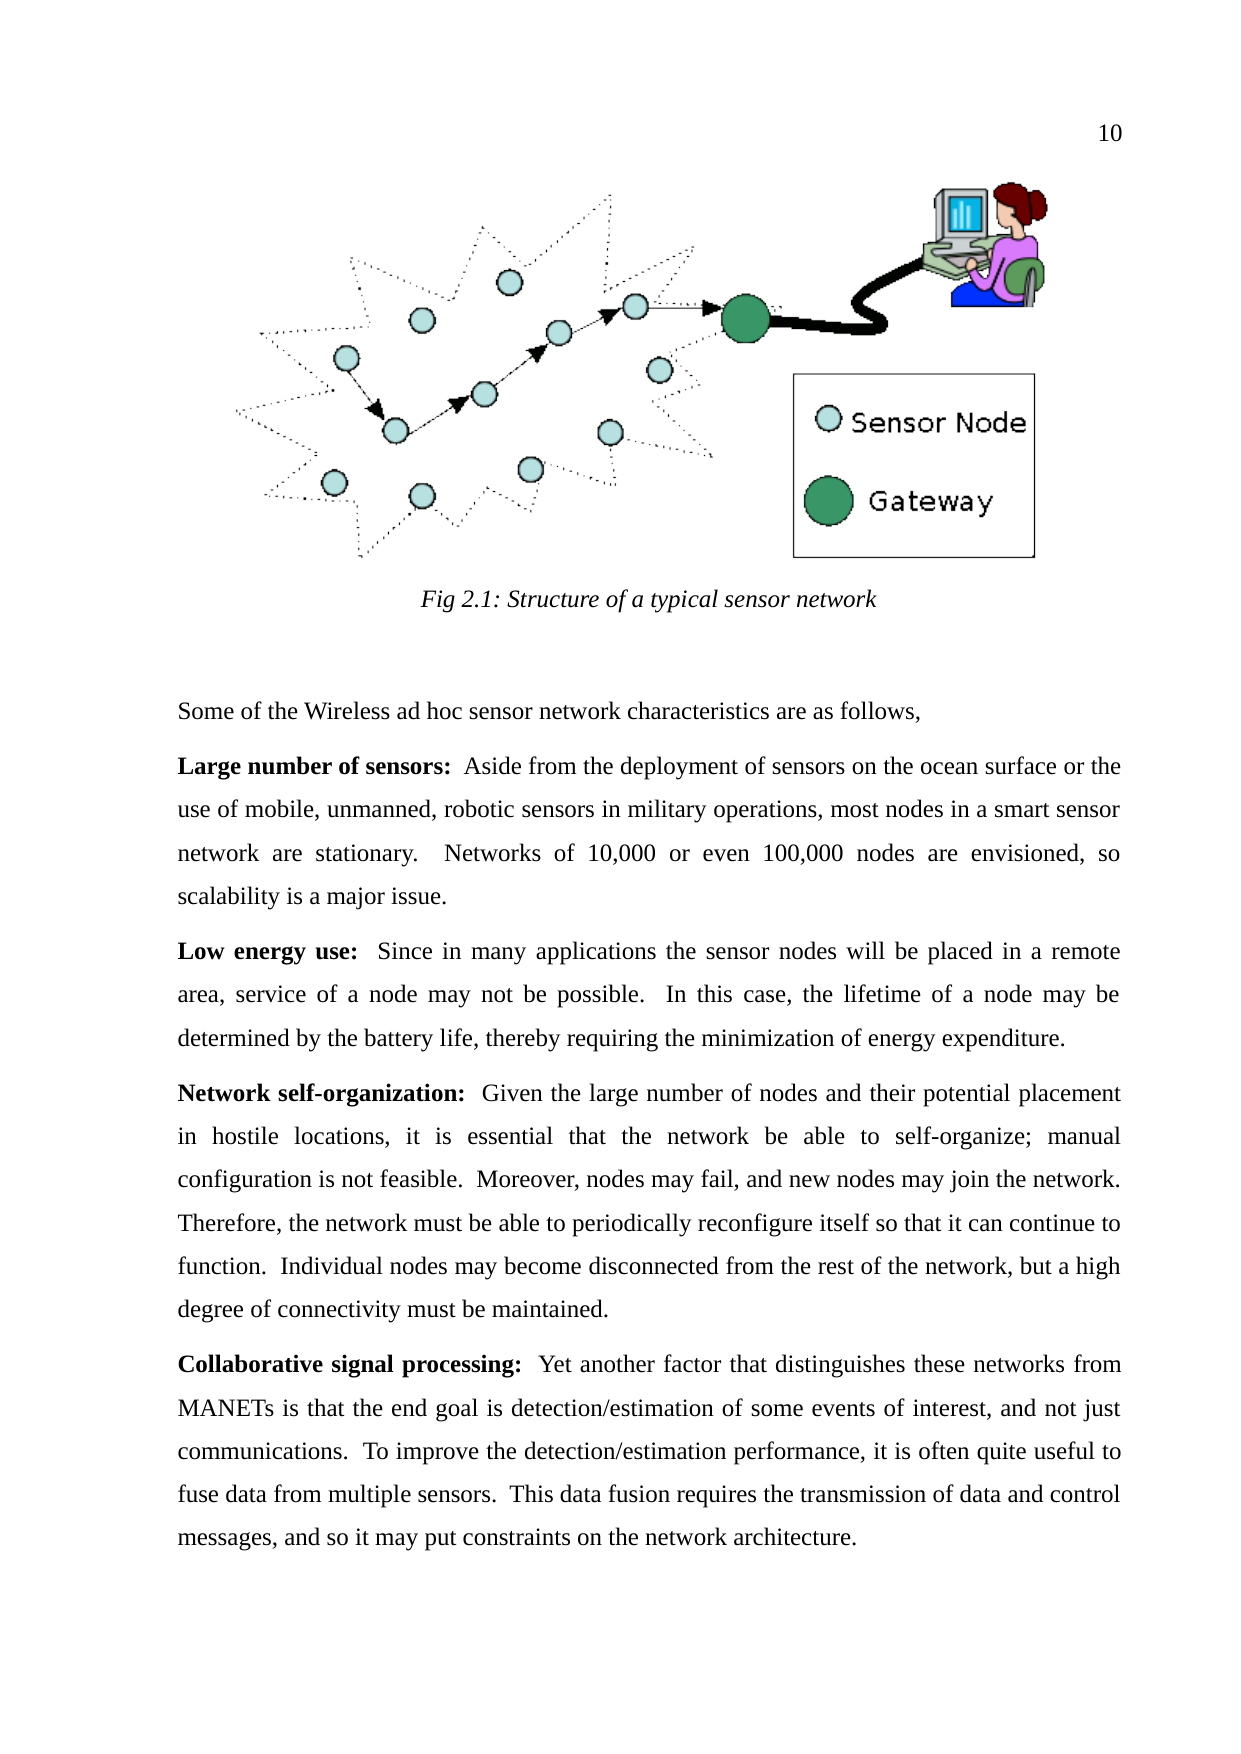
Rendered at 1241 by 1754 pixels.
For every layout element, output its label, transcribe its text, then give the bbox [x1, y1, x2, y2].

text Low energy use: Since in many applications the sensor nodes will be placed in a remote area, service of a node may not be possible. In this case, the lifetime of a node may be determined by the battery life, thereby requiring the minimization of energy expenditure. [177, 936, 1122, 1051]
text Collaborative signal processing: Yet another factor that distinguishes these networks from MANETs is that the end goal is detection/estimation of some events of interest, and not just communications. To improve the detection/estimation performance, it is often quite useful to fuse data from multiple sensors. This data fusion requires the transmission of data and control messages, and so it may put constraints on the network architecture. [177, 1349, 1122, 1551]
text Large number of sensors: Aside from the deployment of sensors on the ocean surface or the use of mobile, unmanned, robotic sensors in military operations, most nodes in a smart sensor network are stationary. Networks of 10,000 or even 100,000 nodes are envisioned, so scalability is a major issue. [177, 751, 1122, 909]
text Fig 2.1: Structure of a typical sensor network [177, 176, 1122, 613]
text Network self-organization: Given the large number of nodes and their potential placement in hostile locations, it is essential that the network be able to self-organize; manual configuration is not feasible. Moreover, nodes may fail, and new nodes may join the network. Therefore, the network must be able to periodically reconfigure itself so that it can continue to function. Individual nodes may become disconnected from the rest of the network, but a high degree of connectivity must be maintained. [177, 1078, 1122, 1323]
picture [230, 176, 1070, 571]
text Some of the Wireless ad hoc sensor network characteristics are as follows, [177, 696, 1122, 724]
